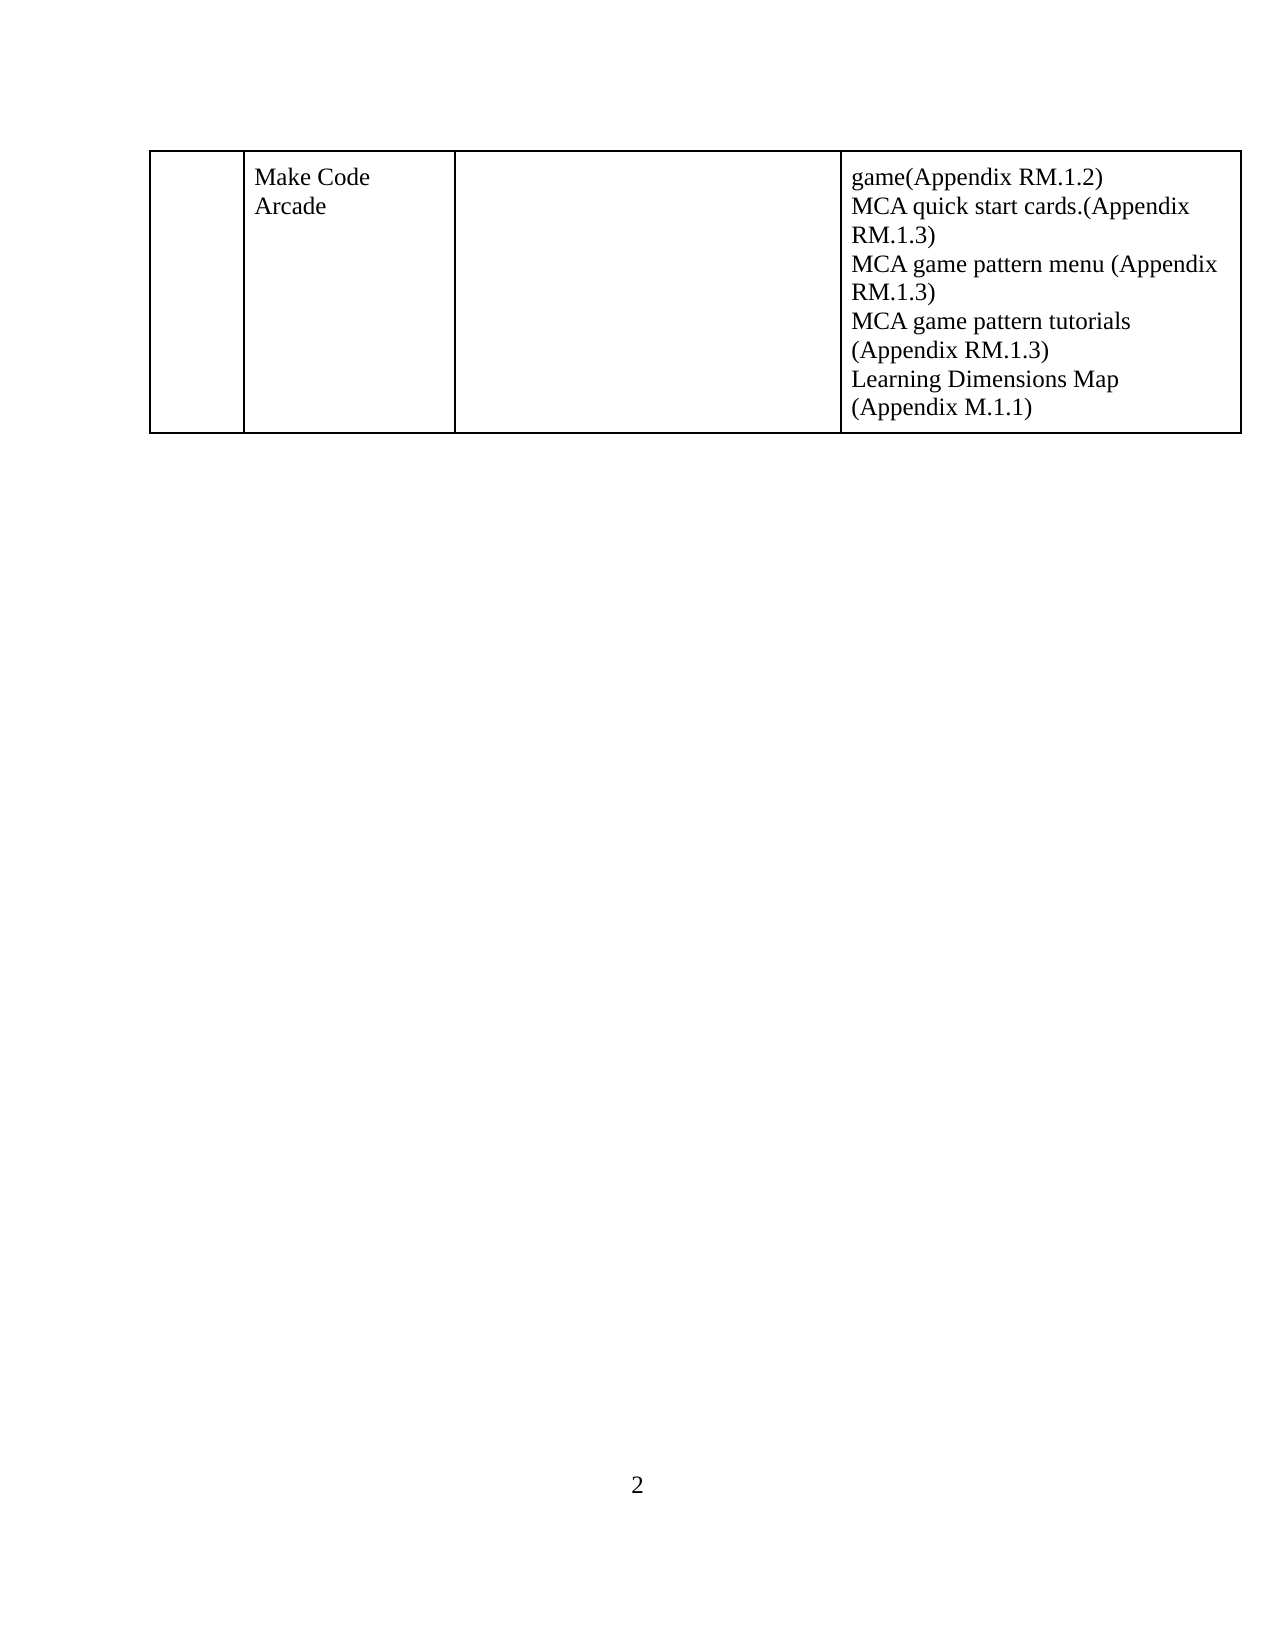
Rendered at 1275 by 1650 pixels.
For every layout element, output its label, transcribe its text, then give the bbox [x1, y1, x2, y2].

table_cell [456, 152, 840, 432]
table_cell Make Code Arcade [245, 152, 454, 432]
table_cell game(Appendix RM.1.2) MCA quick start cards.(Appendix RM.1.3) MCA game pattern menu (Appendix RM.1.3) MCA game pattern tutorials (Appendix RM.1.3) Learning Dimensions Map (Appendix M.1.1) [842, 152, 1240, 432]
table_cell [151, 152, 243, 432]
